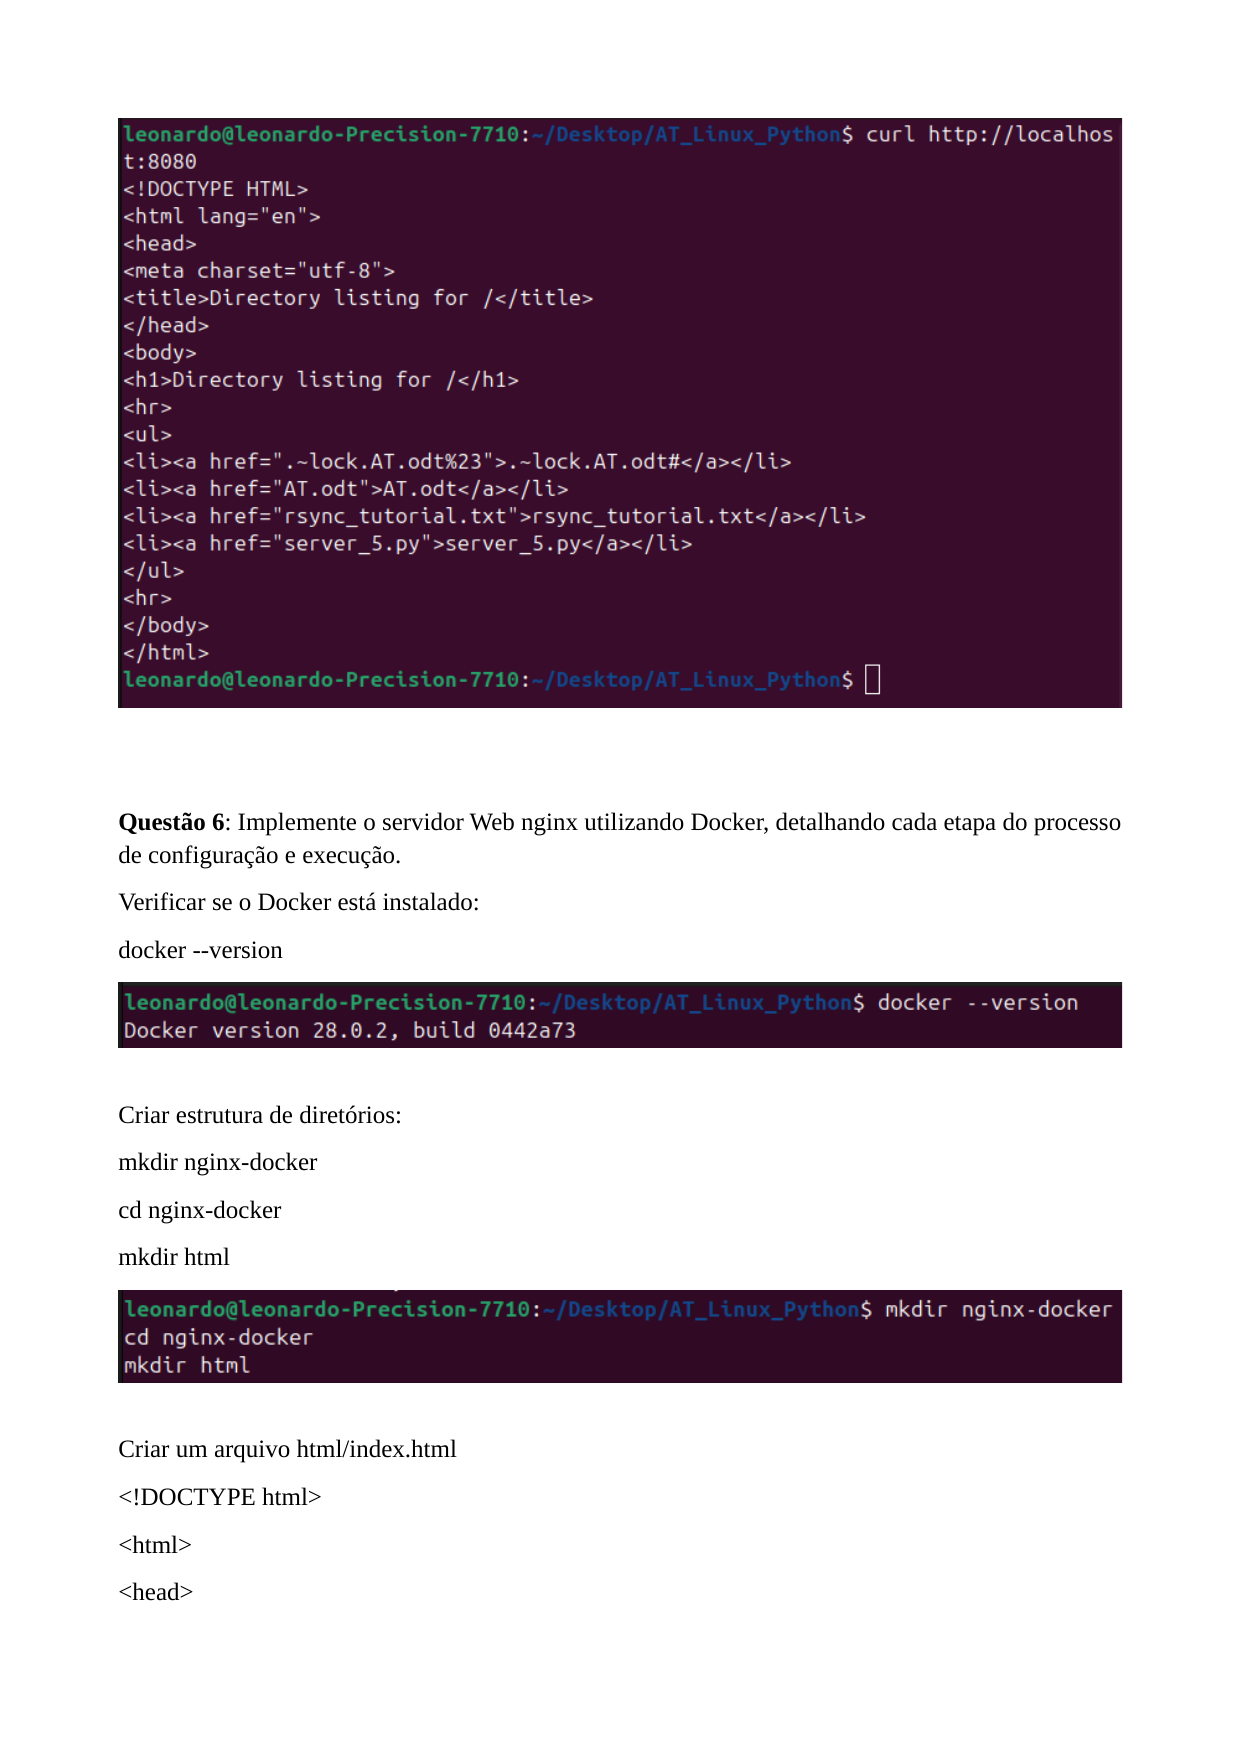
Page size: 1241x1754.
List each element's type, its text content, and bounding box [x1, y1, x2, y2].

picture [118, 1290, 1123, 1383]
text docker --version [118, 935, 1122, 964]
text <html> [118, 1530, 1122, 1558]
text mkdir html [118, 1242, 1122, 1271]
picture [118, 982, 1123, 1048]
text Criar um arquivo html/index.html [118, 1434, 1122, 1463]
text <head> [118, 1577, 1122, 1606]
text Criar estrutura de diretórios: [118, 1100, 1122, 1128]
text cd nginx-docker [118, 1195, 1122, 1224]
text Verificar se o Docker está instalado: [118, 887, 1122, 916]
text mkdir nginx-docker [118, 1147, 1122, 1176]
picture [118, 118, 1123, 708]
text Questão 6: Implemente o servidor Web nginx utilizando Docker, detalhando cada etapa do processo de configuração e execução. [118, 807, 1122, 868]
text <!DOCTYPE html> [118, 1482, 1122, 1511]
